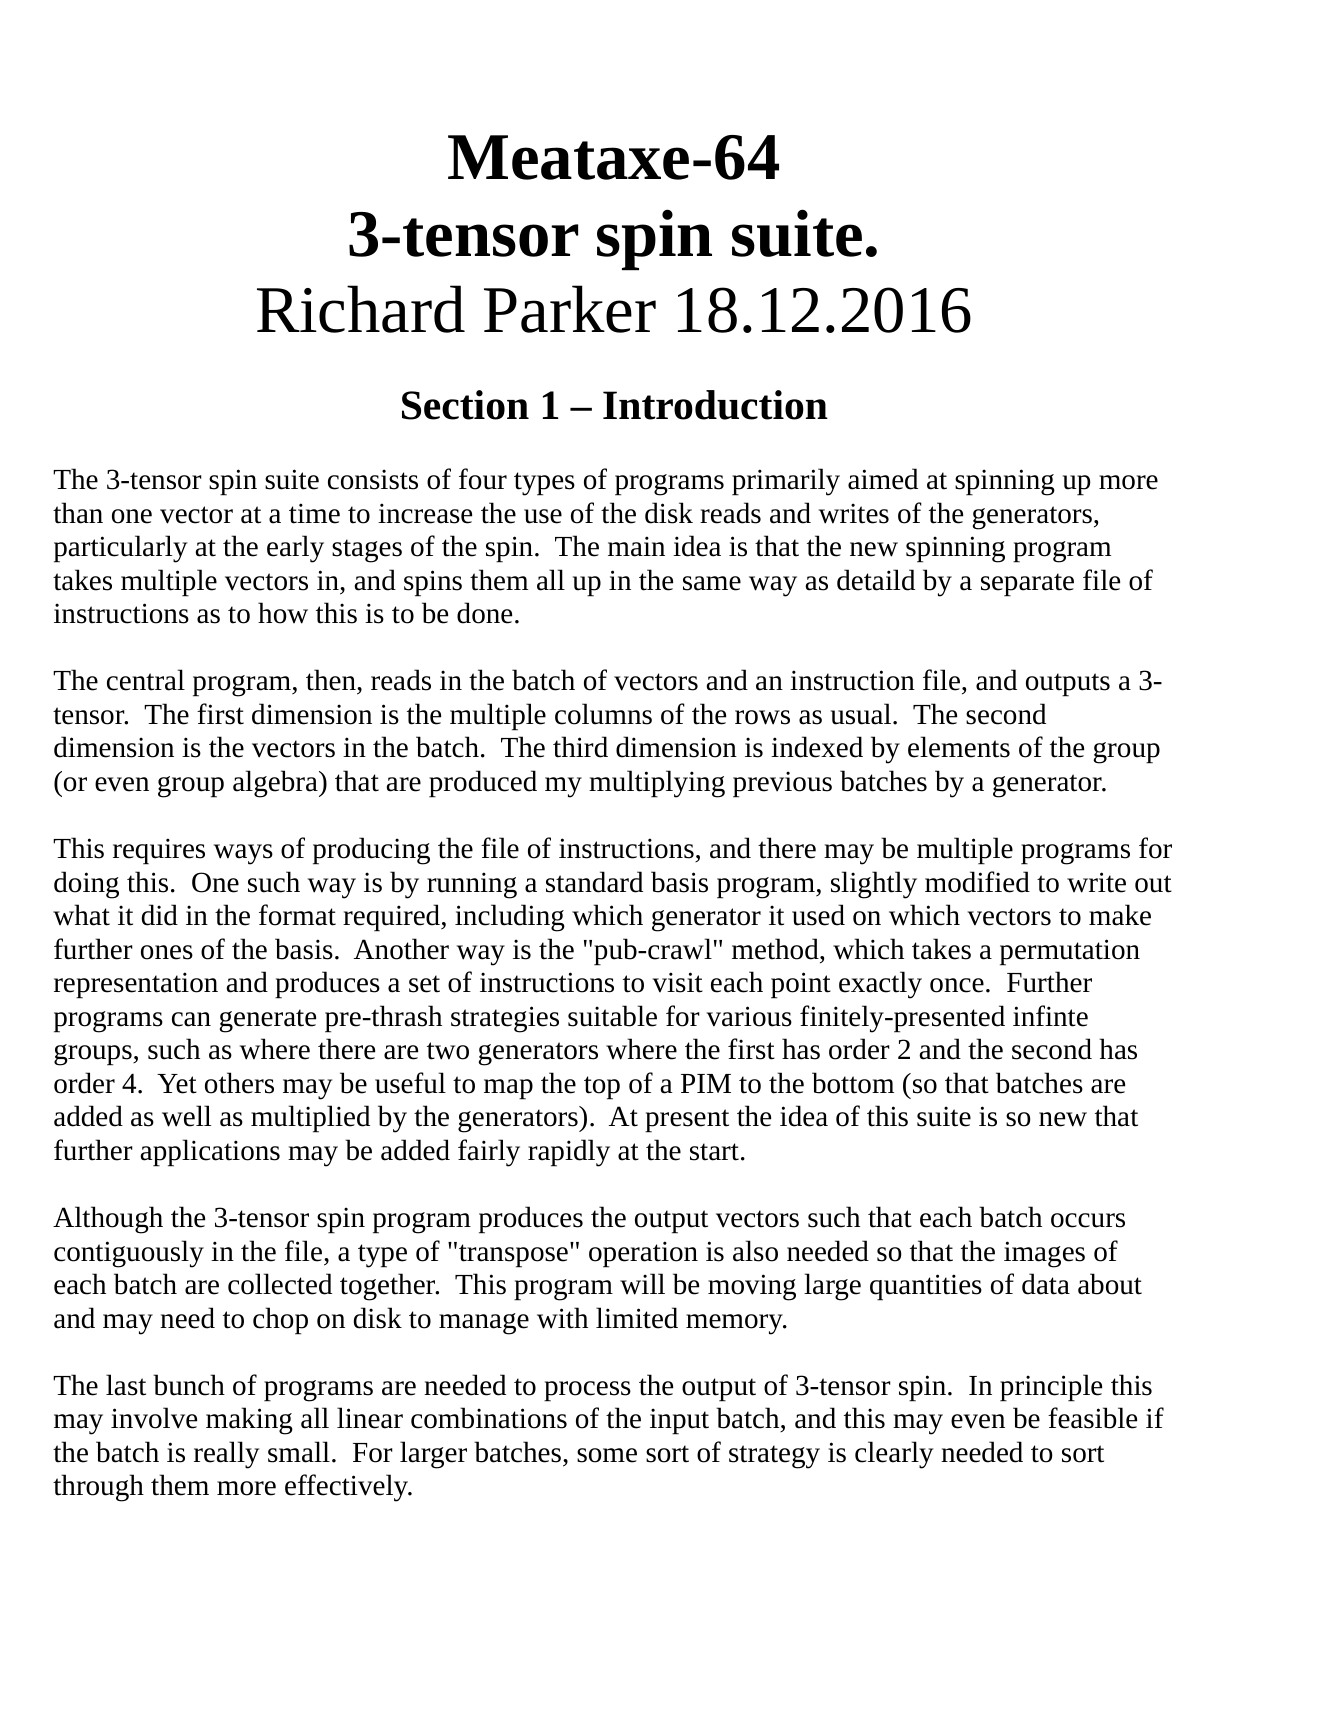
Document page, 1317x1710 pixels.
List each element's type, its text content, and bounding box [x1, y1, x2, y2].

text Although the 3-tensor spin program produces the output vectors such that each batch occurs contiguously in the file, a type of "transpose" operation is also needed so that the images of each batch are collected together. This program will be moving large quantities of data about and may need to chop on disk to manage with limited memory. [53, 1200, 1174, 1334]
text Meataxe-64 [53, 117, 1174, 194]
text Section 1 – Introduction [53, 381, 1174, 429]
text The central program, then, reads in the batch of vectors and an instruction file, and outputs a 3-tensor. The first dimension is the multiple columns of the rows as usual. The second dimension is the vectors in the batch. The third dimension is indexed by elements of the group (or even group algebra) that are produced my multiplying previous batches by a generator. [53, 663, 1174, 798]
text Richard Parker 18.12.2016 [53, 271, 1174, 347]
text This requires ways of producing the file of instructions, and there may be multiple programs for doing this. One such way is by running a standard basis program, slightly modified to write out what it did in the format required, including which generator it used on which vectors to make further ones of the basis. Another way is the "pub-crawl" method, which takes a permutation representation and produces a set of instructions to visit each point exactly once. Further programs can generate pre-thrash strategies suitable for various finitely-presented infinte groups, such as where there are two generators where the first has order 2 and the second has order 4. Yet others may be useful to map the top of a PIM to the bottom (so that batches are added as well as multiplied by the generators). At present the idea of this suite is so new that further applications may be added fairly rapidly at the start. [53, 831, 1174, 1167]
text The last bunch of programs are needed to process the output of 3-tensor spin. In principle this may involve making all linear combinations of the input batch, and this may even be feasible if the batch is really small. For larger batches, some sort of strategy is clearly needed to sort through them more effectively. [53, 1368, 1174, 1502]
text 3-tensor spin suite. [53, 194, 1174, 271]
text The 3-tensor spin suite consists of four types of programs primarily aimed at spinning up more than one vector at a time to increase the use of the disk reads and writes of the generators, particularly at the early stages of the spin. The main idea is that the new spinning program takes multiple vectors in, and spins them all up in the same way as detaild by a separate file of instructions as to how this is to be done. [53, 462, 1174, 630]
